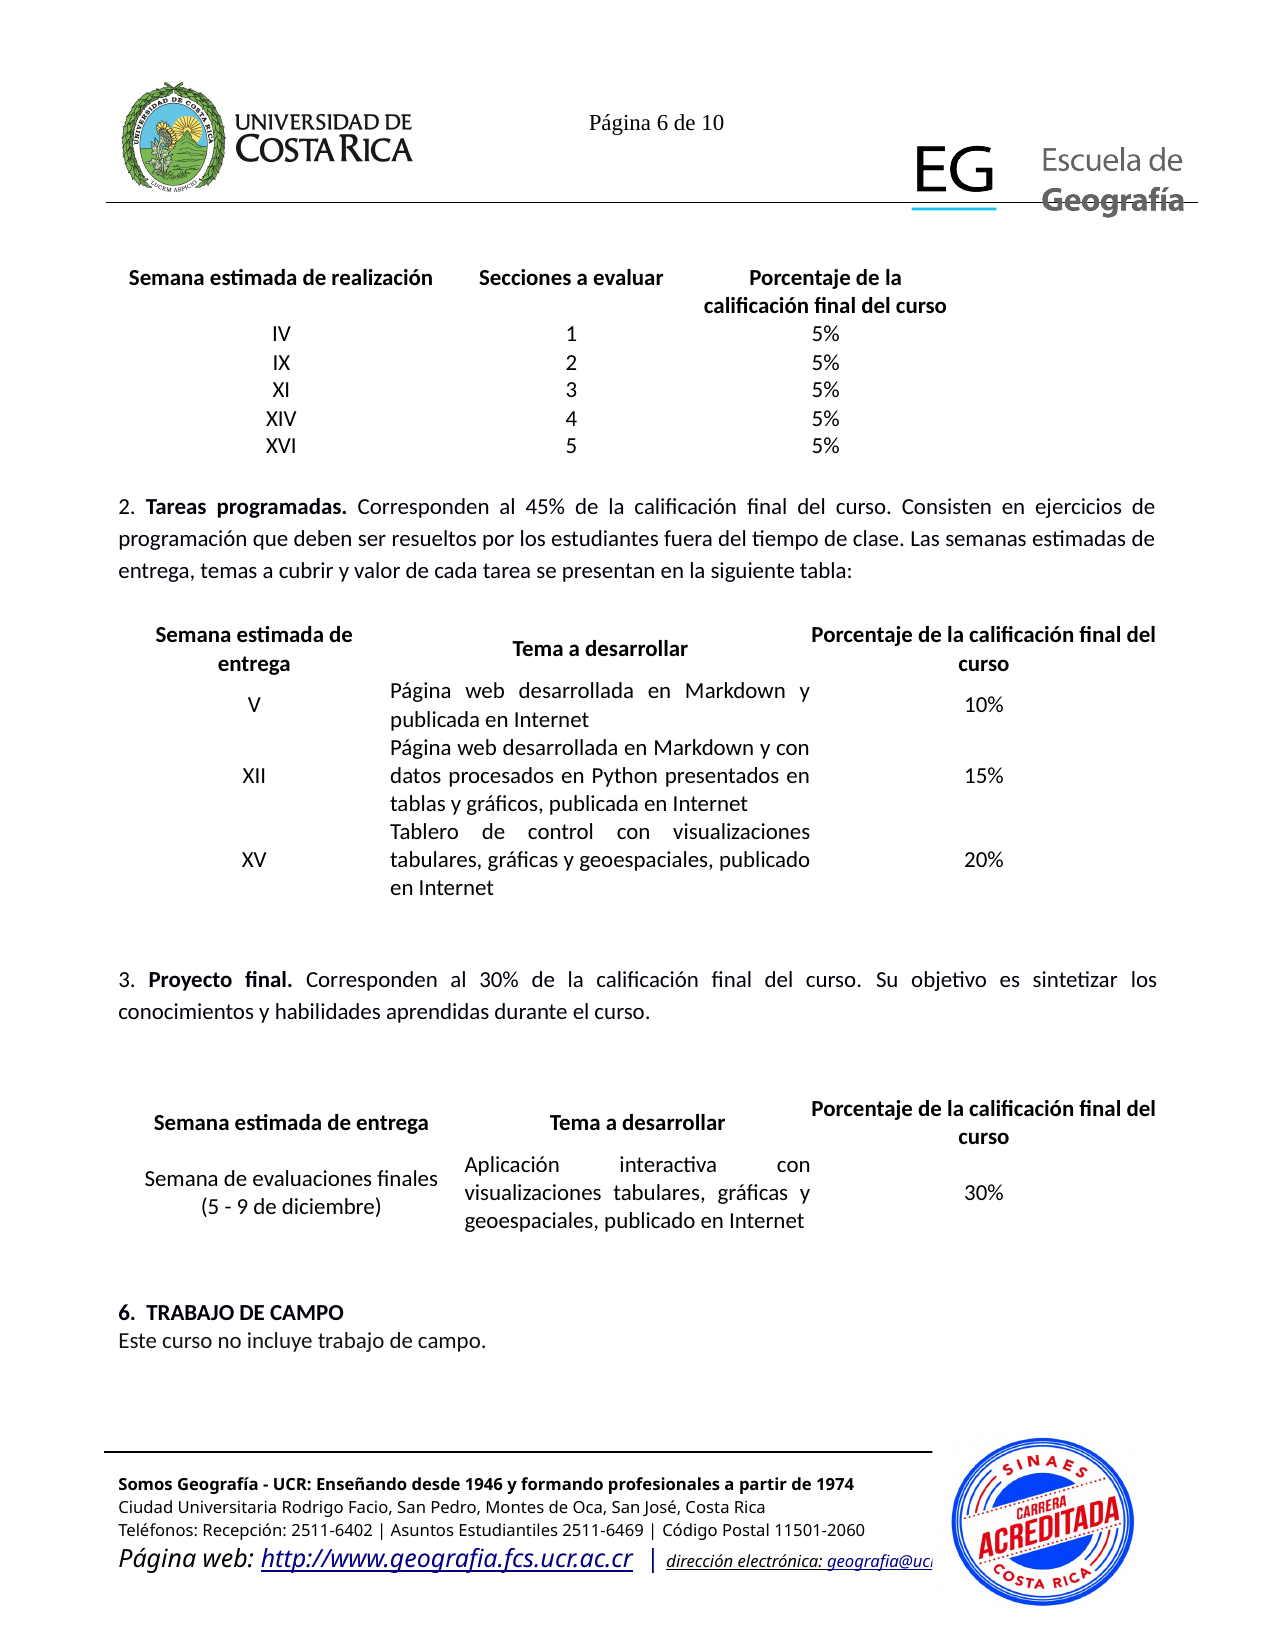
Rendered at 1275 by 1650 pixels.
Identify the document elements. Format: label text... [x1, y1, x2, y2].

table_header Porcentaje de la calificación final del curso [698, 264, 952, 319]
table_cell 15% [811, 733, 1157, 817]
table_cell Aplicación interactiva con visualizaciones tabulares, gráficas y geoespaciales, publicado en Internet [464, 1150, 811, 1234]
table_header Semana estimada de entrega [118, 621, 390, 677]
table_cell Semana de evaluaciones finales (5 - 9 de diciembre) [118, 1150, 464, 1234]
table_cell XI [118, 376, 444, 404]
picture [118, 76, 417, 197]
table_header Porcentaje de la calificación final del curso [811, 621, 1157, 677]
table_cell 3 [444, 376, 698, 404]
table_cell 5% [698, 404, 952, 432]
table_cell 5% [698, 348, 952, 376]
text Este curso no incluye trabajo de campo. [118, 1326, 1157, 1354]
table_header Tema a desarrollar [464, 1094, 811, 1150]
table_cell XII [118, 733, 390, 817]
table_cell 20% [811, 817, 1157, 901]
text 2. Tareas programadas. Corresponden al 45% de la calificación final del curso. Consisten en ejercicios de programación que deben ser resueltos por los estudiantes fuera del tiempo de clase. Las semanas estimadas de entrega, temas a cubrir y valor de cada tarea se presentan en la siguiente tabla: [118, 492, 1157, 584]
table_cell IX [118, 348, 444, 376]
picture [932, 1432, 1156, 1613]
table_cell 2 [444, 348, 698, 376]
table_cell IV [118, 320, 444, 348]
table_cell 1 [444, 320, 698, 348]
table_cell XVI [118, 432, 444, 460]
text 6. TRABAJO DE CAMPO [118, 1298, 1157, 1326]
table_cell Página web desarrollada en Markdown y publicada en Internet [390, 677, 811, 733]
table_cell 4 [444, 404, 698, 432]
table_header Porcentaje de la calificación final del curso [811, 1094, 1157, 1150]
table_header Secciones a evaluar [444, 264, 698, 319]
table_cell 5% [698, 432, 952, 460]
table_header Tema a desarrollar [390, 621, 811, 677]
table_cell V [118, 677, 390, 733]
text 3. Proyecto final. Corresponden al 30% de la calificación final del curso. Su objetivo es sintetizar los conocimientos y habilidades aprendidas durante el curso. [118, 965, 1157, 1025]
table_cell 10% [811, 677, 1157, 733]
table_header Semana estimada de entrega [118, 1094, 464, 1150]
table_cell 30% [811, 1150, 1157, 1234]
table_cell 5 [444, 432, 698, 460]
table_cell 5% [698, 320, 952, 348]
picture [887, 102, 1208, 253]
table_cell XIV [118, 404, 444, 432]
table_cell 5% [698, 376, 952, 404]
table_cell XV [118, 817, 390, 901]
table_cell Página web desarrollada en Markdown y con datos procesados en Python presentados en tablas y gráficos, publicada en Internet [390, 733, 811, 817]
table_header Semana estimada de realización [118, 264, 444, 319]
table_cell Tablero de control con visualizaciones tabulares, gráficas y geoespaciales, publicado en Internet [390, 817, 811, 901]
